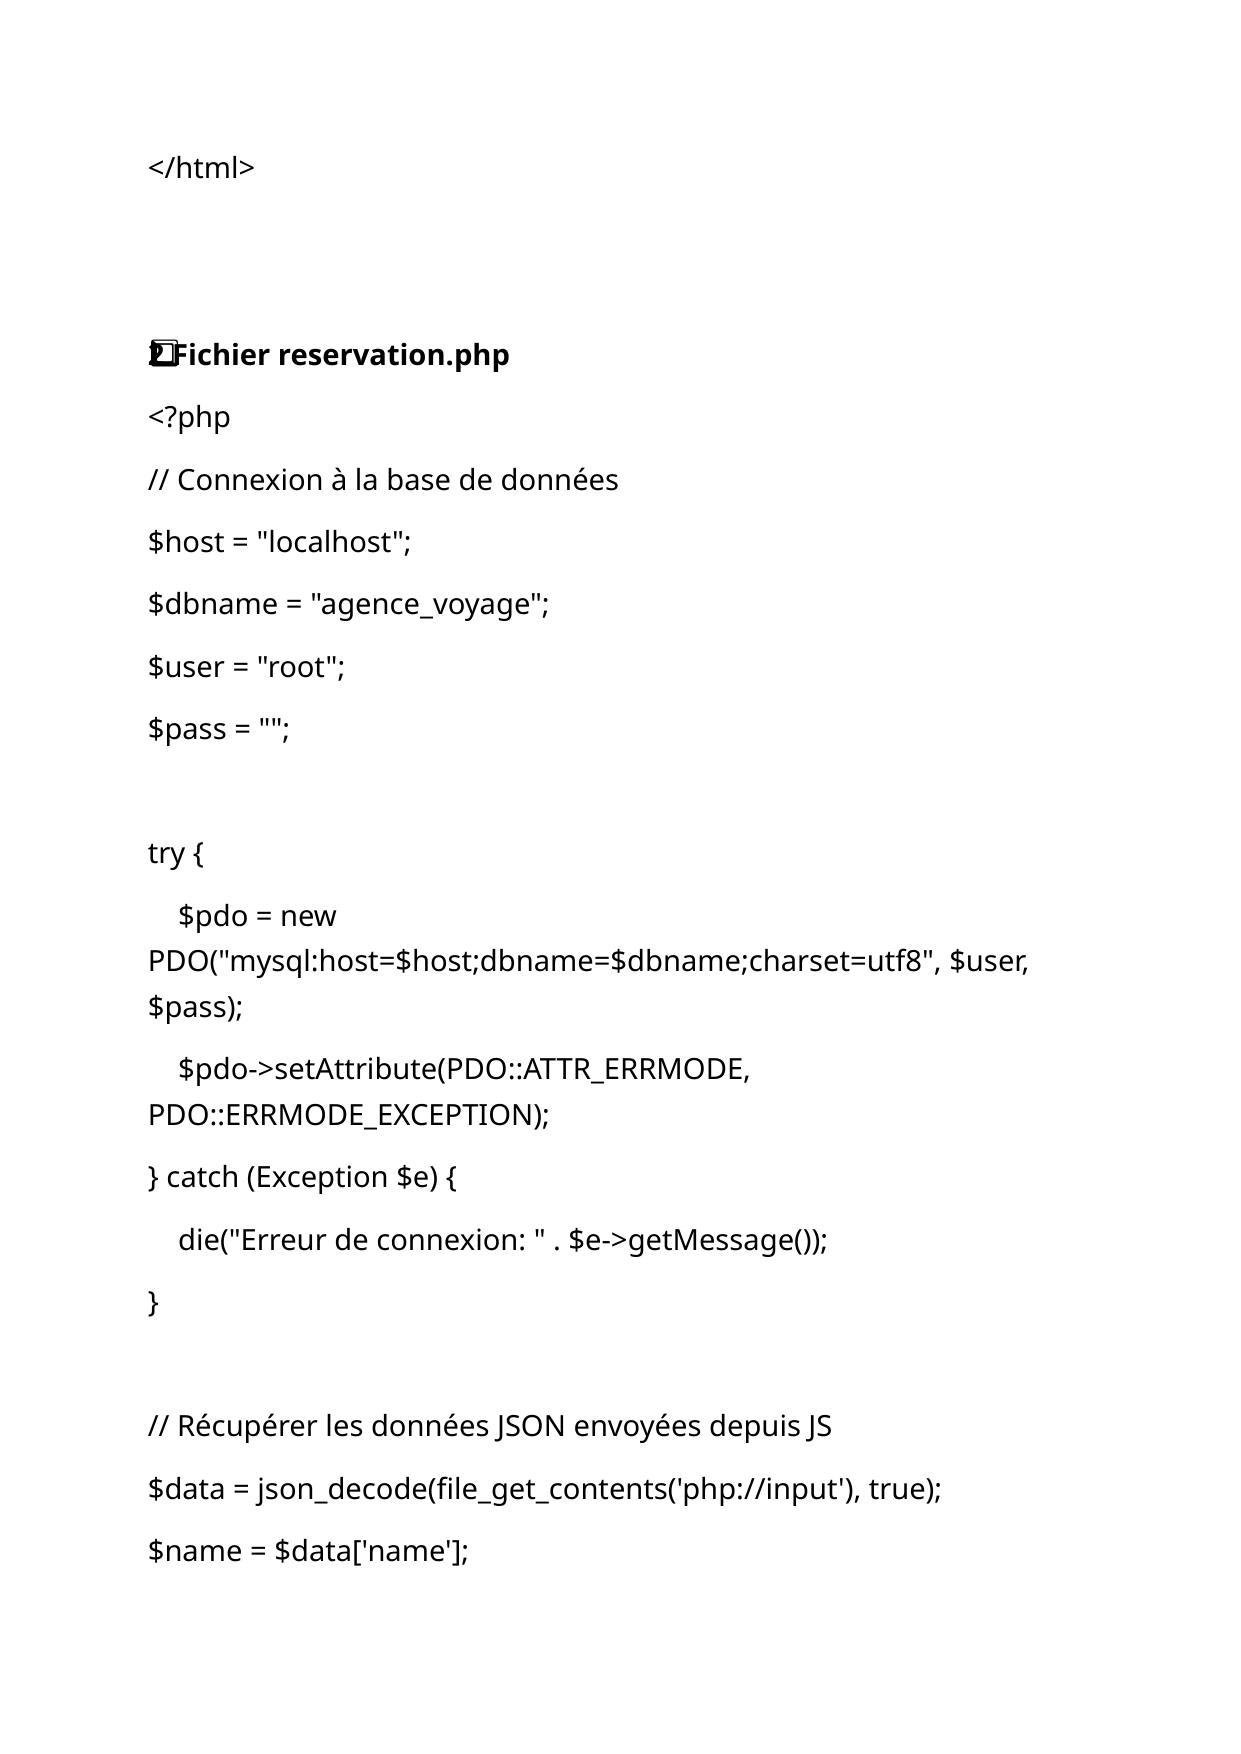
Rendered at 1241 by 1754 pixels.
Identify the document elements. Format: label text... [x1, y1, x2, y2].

text $pdo->setAttribute(PDO::ATTR_ERRMODE, PDO::ERRMODE_EXCEPTION); [148, 1049, 1093, 1134]
text $pdo = new PDO("mysql:host=$host;dbname=$dbname;charset=utf8", $user, $pass); [148, 895, 1093, 1026]
text $name = $data['name']; [148, 1530, 1093, 1570]
text 2️⃣ Fichier reservation.php [148, 334, 1093, 374]
text $dbname = "agence_voyage"; [148, 584, 1093, 623]
text } [148, 1281, 1093, 1321]
text <?php [148, 397, 1093, 436]
text // Connexion à la base de données [148, 459, 1093, 499]
text $host = "localhost"; [148, 521, 1093, 561]
text die("Erreur de connexion: " . $e->getMessage()); [148, 1219, 1093, 1258]
text $user = "root"; [148, 646, 1093, 686]
text // Récupérer les données JSON envoyées depuis JS [148, 1406, 1093, 1445]
text try { [148, 833, 1093, 872]
text $pass = ""; [148, 708, 1093, 748]
text $data = json_decode(file_get_contents('php://input'), true); [148, 1468, 1093, 1508]
text </html> [148, 148, 1093, 187]
text } catch (Exception $e) { [148, 1157, 1093, 1196]
